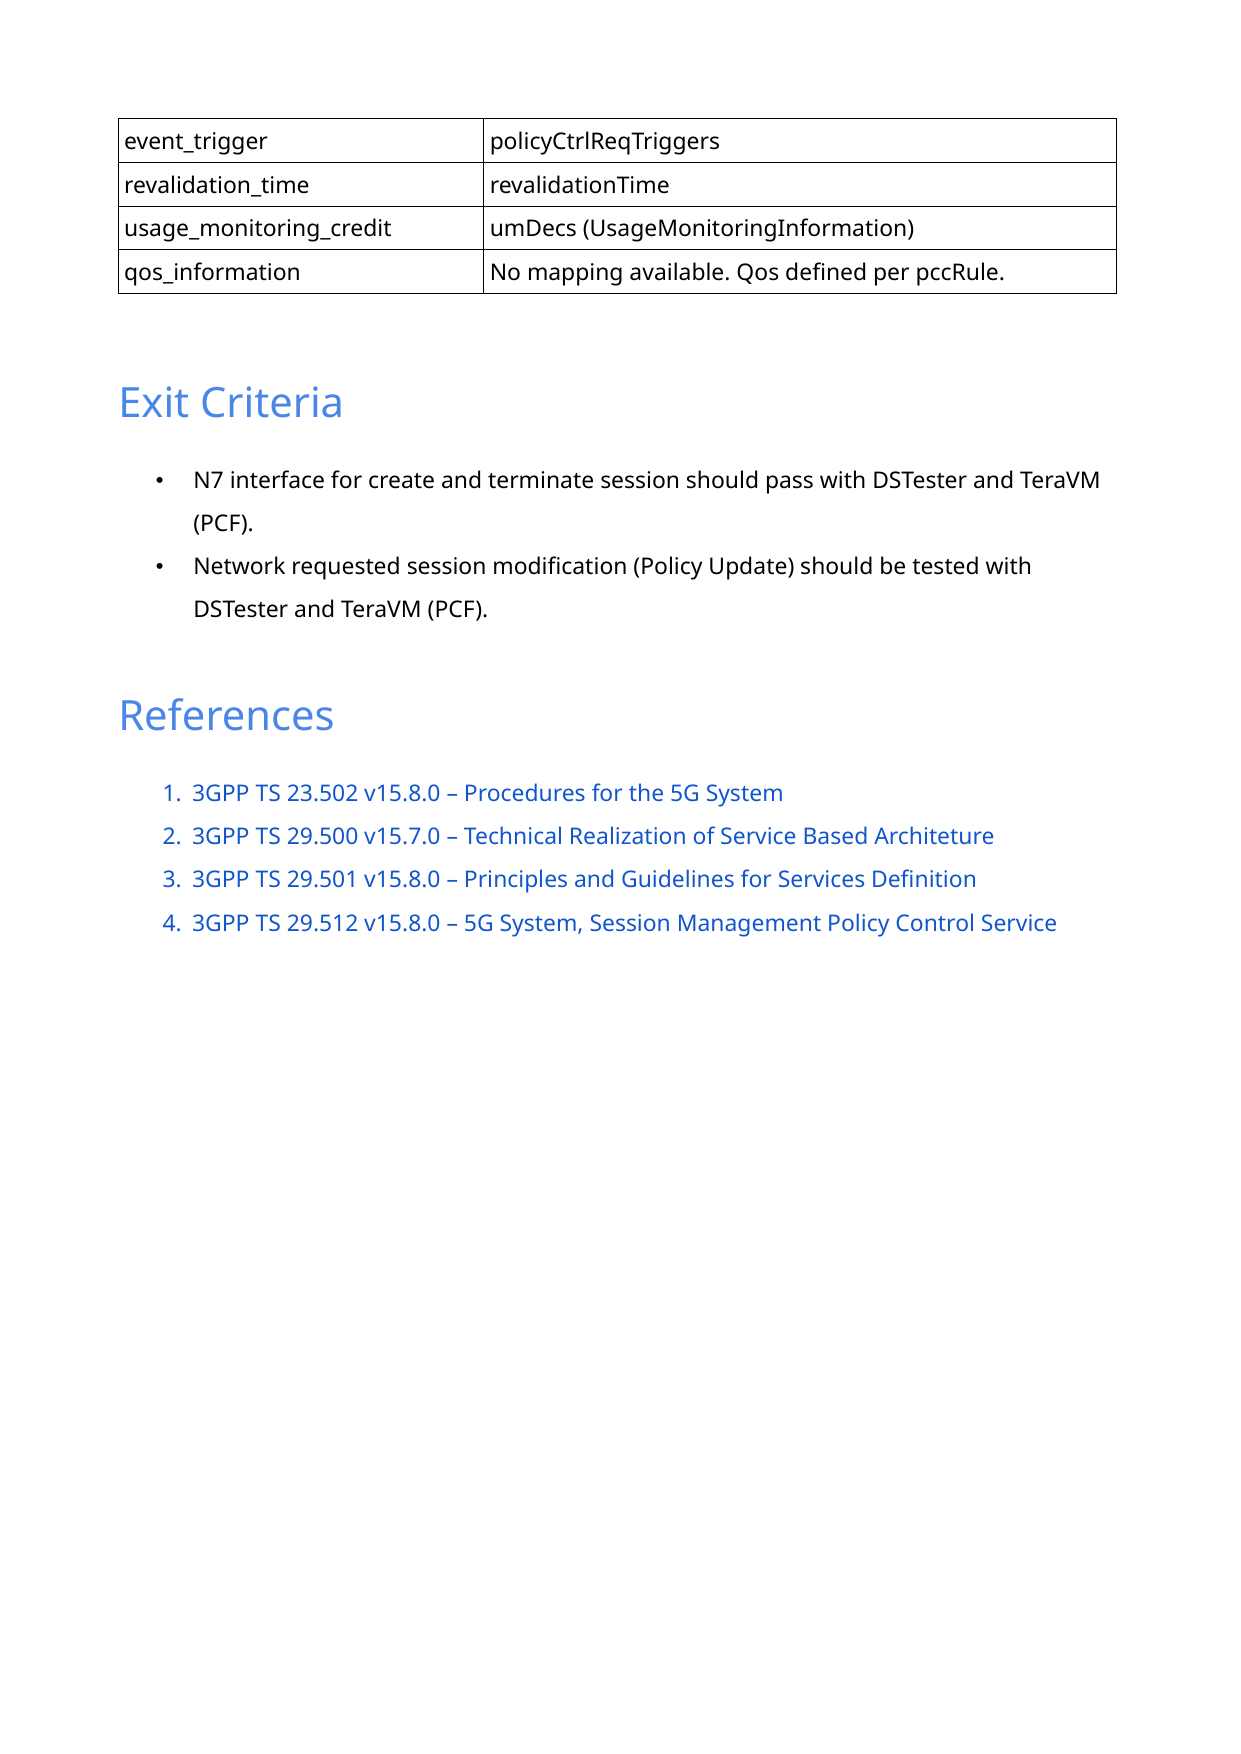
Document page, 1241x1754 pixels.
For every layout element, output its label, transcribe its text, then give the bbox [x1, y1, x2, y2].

table_cell event_trigger [119, 119, 483, 162]
list 3GPP TS 29.500 v15.7.0 – Technical Realization of Service Based Architeture [162, 820, 1122, 851]
table_cell revalidationTime [484, 163, 1116, 206]
table_cell policyCtrlReqTriggers [484, 119, 1116, 162]
table_cell umDecs (UsageMonitoringInformation) [484, 207, 1116, 249]
subtitle Exit Criteria [118, 373, 1122, 430]
table_cell revalidation_time [119, 163, 483, 206]
subtitle References [118, 686, 1122, 743]
list Network requested session modification (Policy Update) should be tested with DSTester and TeraVM (PCF). [156, 550, 1122, 624]
list N7 interface for create and terminate session should pass with DSTester and TeraVM (PCF). [156, 464, 1122, 538]
table_cell No mapping available. Qos defined per pccRule. [484, 250, 1116, 293]
list 3GPP TS 23.502 v15.8.0 – Procedures for the 5G System [162, 777, 1122, 808]
list 3GPP TS 29.512 v15.8.0 – 5G System, Session Management Policy Control Service [162, 906, 1122, 938]
list 3GPP TS 29.501 v15.8.0 – Principles and Guidelines for Services Definition [162, 863, 1122, 894]
table_cell usage_monitoring_credit [119, 207, 483, 249]
table_cell qos_information [119, 250, 483, 293]
